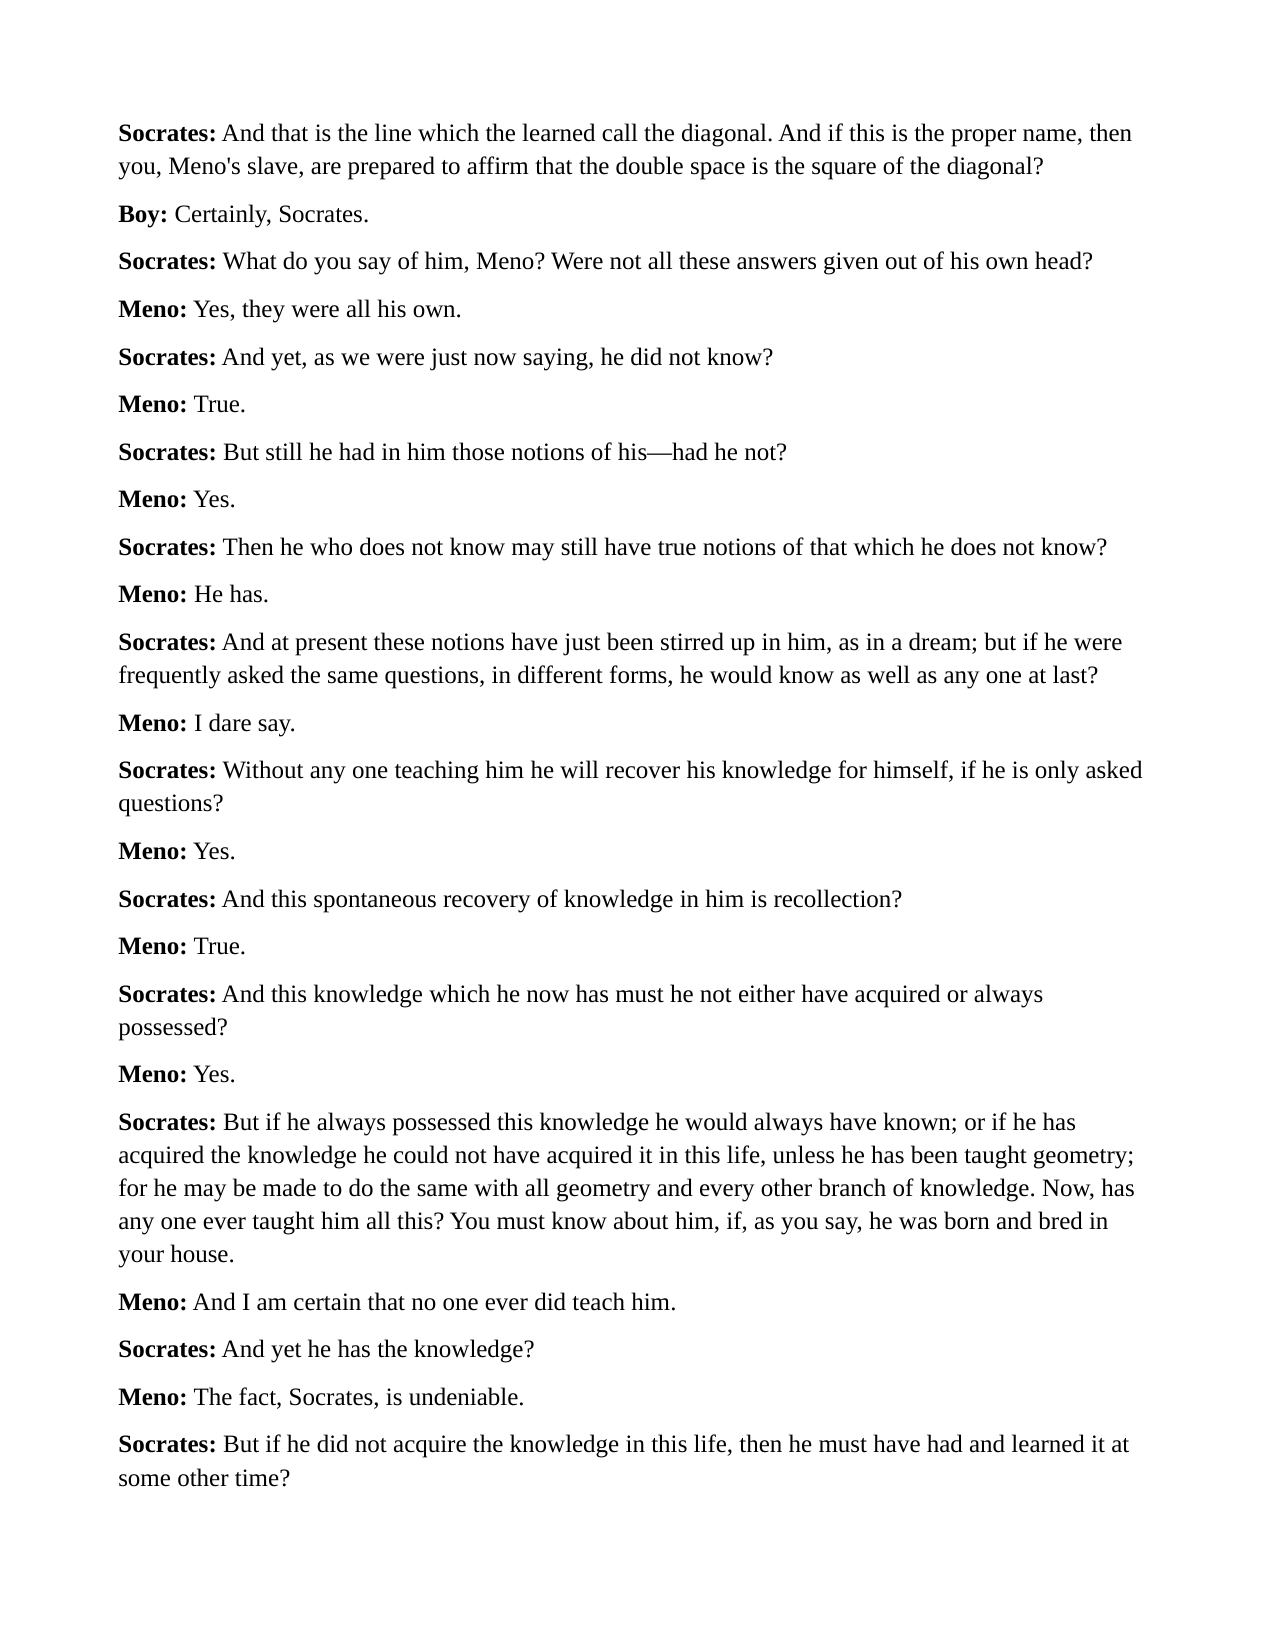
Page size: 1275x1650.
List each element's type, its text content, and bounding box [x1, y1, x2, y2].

text Socrates: And yet he has the knowledge? [118, 1334, 1157, 1363]
text Socrates: What do you say of him, Meno? Were not all these answers given out of his own head? [118, 246, 1157, 275]
text Meno: He has. [118, 579, 1157, 608]
text Socrates: Without any one teaching him he will recover his knowledge for himself, if he is only asked questions? [118, 755, 1157, 817]
text Socrates: And this knowledge which he now has must he not either have acquired or always possessed? [118, 979, 1157, 1041]
text Meno: Yes. [118, 836, 1157, 865]
text Meno: True. [118, 389, 1157, 418]
text Socrates: But still he had in him those notions of his—had he not? [118, 437, 1157, 466]
text Socrates: And at present these notions have just been stirred up in him, as in a dream; but if he were frequently asked the same questions, in different forms, he would know as well as any one at last? [118, 627, 1157, 689]
text Meno: And I am certain that no one ever did teach him. [118, 1287, 1157, 1316]
text Boy: Certainly, Socrates. [118, 199, 1157, 227]
text Meno: True. [118, 931, 1157, 960]
text Socrates: But if he did not acquire the knowledge in this life, then he must have had and learned it at some other time? [118, 1429, 1157, 1491]
text Socrates: But if he always possessed this knowledge he would always have known; or if he has acquired the knowledge he could not have acquired it in this life, unless he has been taught geometry; for he may be made to do the same with all geometry and every other branch of knowledge. Now, has any one ever taught him all this? You must know about him, if, as you say, he was born and bred in your house. [118, 1107, 1157, 1268]
text Socrates: And this spontaneous recovery of knowledge in him is recollection? [118, 884, 1157, 912]
text Meno: Yes. [118, 1059, 1157, 1088]
text Socrates: Then he who does not know may still have true notions of that which he does not know? [118, 532, 1157, 561]
text Meno: I dare say. [118, 708, 1157, 737]
text Meno: Yes. [118, 484, 1157, 513]
text Meno: Yes, they were all his own. [118, 294, 1157, 323]
text Socrates: And that is the line which the learned call the diagonal. And if this is the proper name, then you, Meno's slave, are prepared to affirm that the double space is the square of the diagonal? [118, 118, 1157, 180]
text Socrates: And yet, as we were just now saying, he did not know? [118, 342, 1157, 370]
text Meno: The fact, Socrates, is undeniable. [118, 1382, 1157, 1411]
